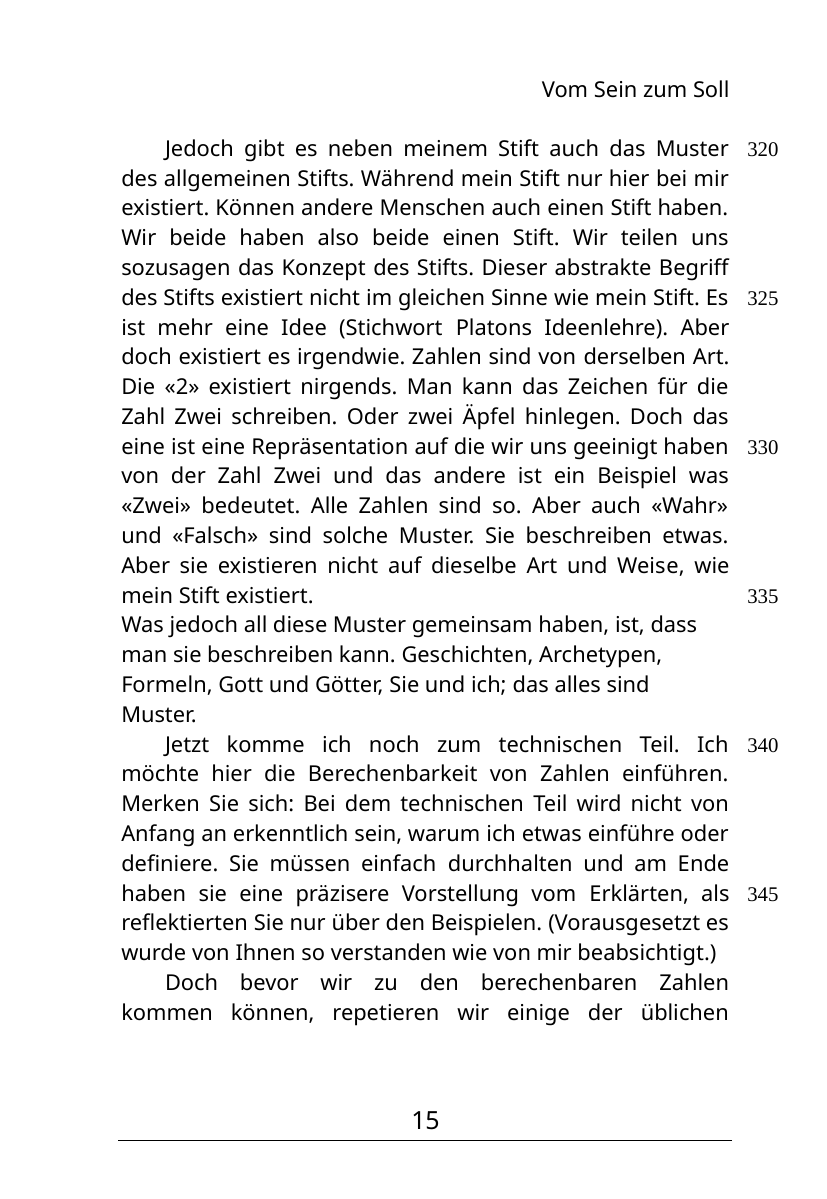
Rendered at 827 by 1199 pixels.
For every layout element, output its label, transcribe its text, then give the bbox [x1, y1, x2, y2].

text Jetzt komme ich noch zum technischen Teil. Ich möchte hier die Berechenbarkeit von Zahlen einführen. Merken Sie sich: Bei dem technischen Teil wird nicht von Anfang an erkenntlich sein, warum ich etwas einführe oder definiere. Sie müssen einfach durchhalten und am Ende haben sie eine präzisere Vorstellung vom Erklärten, als reflektierten Sie nur über den Beispielen. (Vorausgesetzt es wurde von Ihnen so verstanden wie von mir beabsichtigt.) [121, 728, 729, 967]
text Jedoch gibt es neben meinem Stift auch das Muster des allgemeinen Stifts. Während mein Stift nur hier bei mir existiert. Können andere Menschen auch einen Stift haben. Wir beide haben also beide einen Stift. Wir teilen uns sozusagen das Konzept des Stifts. Dieser abstrakte Begriff des Stifts existiert nicht im gleichen Sinne wie mein Stift. Es ist mehr eine Idee (Stichwort Platons Ideenlehre). Aber doch existiert es irgendwie. Zahlen sind von derselben Art. Die «2» existiert nirgends. Man kann das Zeichen für die Zahl Zwei schreiben. Oder zwei Äpfel hinlegen. Doch das eine ist eine Repräsentation auf die wir uns geeinigt haben von der Zahl Zwei und das andere ist ein Beispiel was «Zwei» bedeutet. Alle Zahlen sind so. Aber auch «Wahr» und «Falsch» sind solche Muster. Sie beschreiben etwas. Aber sie existieren nicht auf dieselbe Art und Weise, wie mein Stift existiert. [121, 133, 729, 609]
text Was jedoch all diese Muster gemeinsam haben, ist, dass man sie beschreiben kann. Geschichten, Archetypen, Formeln, Gott und Götter, Sie und ich; das alles sind Muster. [121, 609, 729, 728]
text Doch bevor wir zu den berechenbaren Zahlen kommen können, repetieren wir einige der üblichen [121, 967, 729, 1026]
